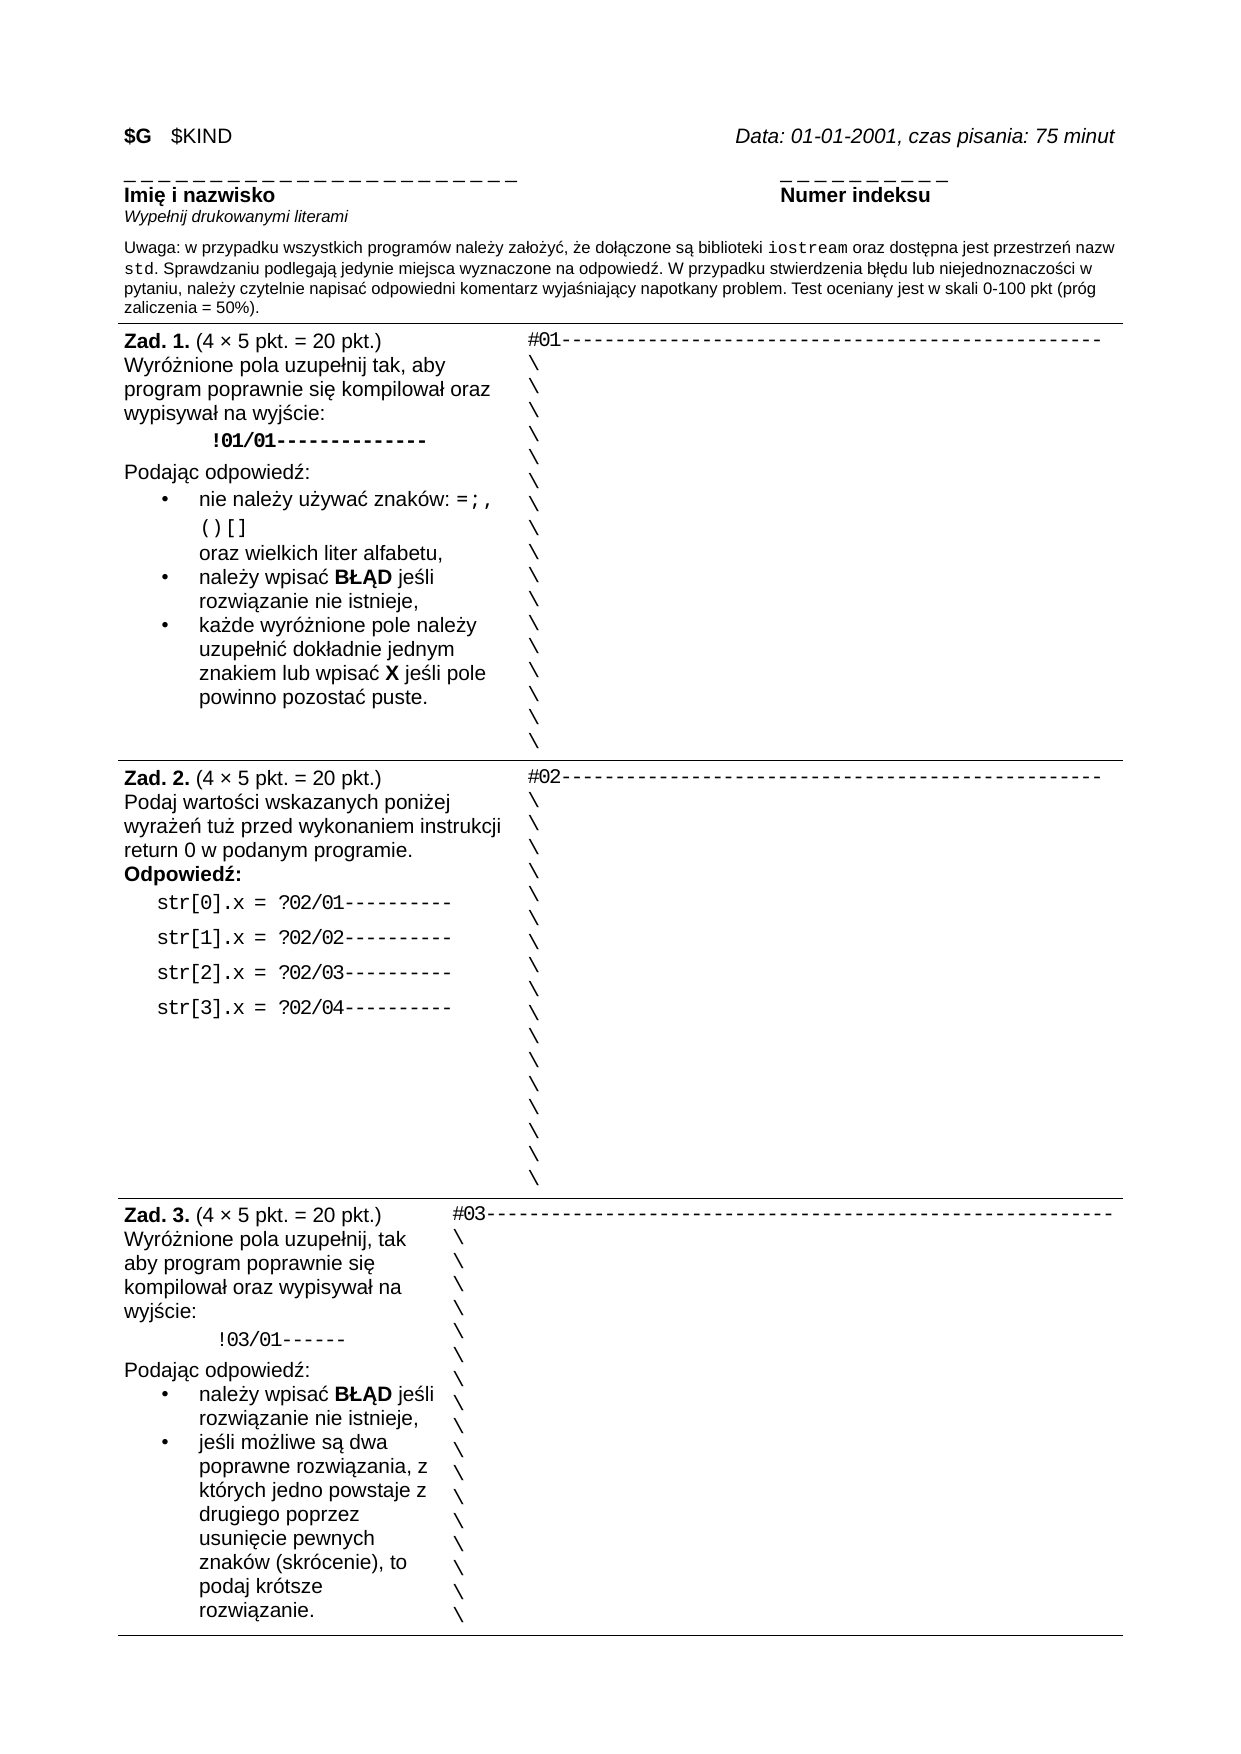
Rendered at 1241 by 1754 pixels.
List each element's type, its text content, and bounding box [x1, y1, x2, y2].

table_header $G [118, 118, 165, 153]
table_cell Zad. 2. (4 × 5 pkt. = 20 pkt.) Podaj wartości wskazanych poniżej wyrażeń tuż przed wykonaniem instrukcji return 0 w podanym programie. Odpowiedź: [118, 761, 521, 1197]
table_cell #01-------------------------------------------------- \ \ \ \ \ \ \ \ \ \ \ \ \ \ \ \ \ [521, 324, 1122, 760]
table_cell str[2].x = [151, 956, 272, 991]
table_header !01/01-------------- [124, 425, 516, 460]
table_cell #02-------------------------------------------------- \ \ \ \ \ \ \ \ \ \ \ \ \ \ \ \ \ [521, 761, 1122, 1197]
table_cell _ _ _ _ _ _ _ _ _ _ _ _ _ _ _ _ _ _ _ _ _ _ _ Imię i nazwisko Wypełnij drukowanymi literami [118, 154, 774, 232]
table_cell ?02/04---------- [272, 991, 470, 1026]
table_cell Zad. 3. (4 × 5 pkt. = 20 pkt.) Wyróżnione pola uzupełnij, tak aby program poprawnie się kompilował oraz wypisywał na wyjście: Podając odpowiedź: należy wpisać BŁĄD jeśli rozwiązanie nie istnieje, jeśli możliwe są dwa poprawne rozwiązania, z których jedno powstaje z drugiego poprzez usunięcie pewnych znaków (skrócenie), to podaj krótsze rozwiązanie. [118, 1199, 446, 1635]
table_cell ?02/03---------- [272, 956, 470, 991]
table_cell _ _ _ _ _ _ _ _ _ _ Numer indeksu [774, 154, 1122, 232]
table_header Data: 01-01-2001, czas pisania: 75 minut [634, 118, 1122, 153]
table_cell Zad. 1. (4 × 5 pkt. = 20 pkt.) Wyróżnione pola uzupełnij tak, aby program poprawnie się kompilował oraz wypisywał na wyjście: Podając odpowiedź: nie należy używać znaków: =;,()[] oraz wielkich liter alfabetu, należy wpisać BŁĄD jeśli rozwiązanie nie istnieje, każde wyróżnione pole należy uzupełnić dokładnie jednym znakiem lub wpisać X jeśli pole powinno pozostać puste. [118, 324, 521, 760]
table_cell #03---------------------------------------------------------- \ \ \ \ \ \ \ \ \ \ \ \ \ \ \ \ \ [446, 1199, 1122, 1635]
table_header !03/01------ [124, 1323, 441, 1358]
table_cell str[3].x = [151, 991, 272, 1026]
table_cell ?02/02---------- [272, 921, 470, 956]
table_cell str[1].x = [151, 921, 272, 956]
table_header ?02/01---------- [272, 886, 470, 921]
table_header str[0].x = [151, 886, 272, 921]
table_header $KIND [165, 118, 634, 153]
table_cell Uwaga: w przypadku wszystkich programów należy założyć, że dołączone są biblioteki iostream oraz dostępna jest przestrzeń nazw std. Sprawdzaniu podlegają jedynie miejsca wyznaczone na odpowiedź. W przypadku stwierdzenia błędu lub niejednoznaczości w pytaniu, należy czytelnie napisać odpowiedni komentarz wyjaśniający napotkany problem. Test oceniany jest w skali 0-100 pkt (próg zaliczenia = 50%). [118, 232, 1122, 323]
